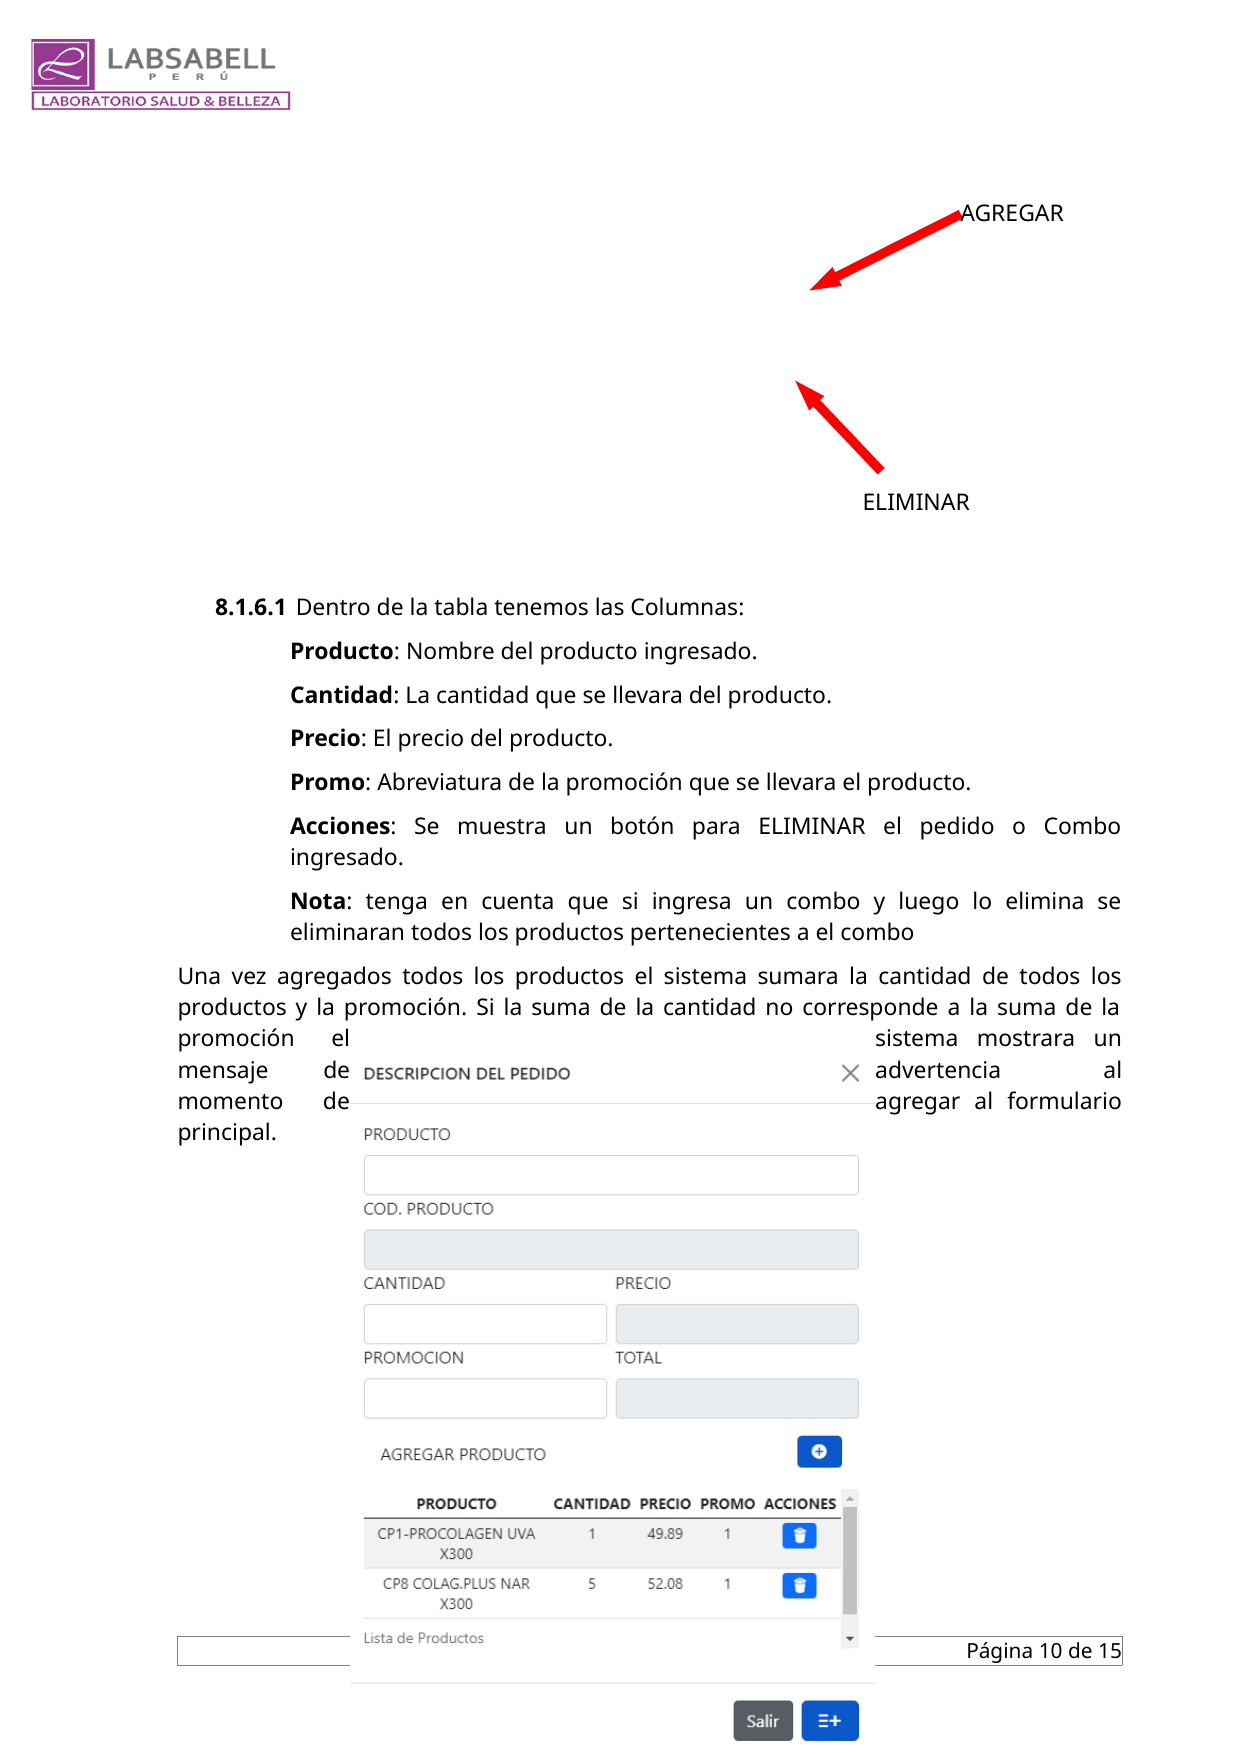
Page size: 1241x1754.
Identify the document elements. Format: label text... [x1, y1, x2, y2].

text Promo: Abreviatura de la promoción que se llevara el producto. [290, 766, 1122, 797]
text Acciones: Se muestra un botón para ELIMINAR el pedido o Combo ingresado. [290, 810, 1122, 872]
text Nota: tenga en cuenta que si ingresa un combo y luego lo elimina se eliminaran todos los productos pertenecientes a el combo [290, 885, 1122, 947]
text Producto: Nombre del producto ingresado. [290, 635, 1122, 666]
text Precio: El precio del producto. [290, 722, 1122, 753]
text Una vez agregados todos los productos el sistema sumara la cantidad de todos los productos y la promoción. Si la suma de la cantidad no corresponde a la suma de la promoción el sistema mostrara un mensaje de advertencia al momento de agregar al formulario principal. [177, 960, 1122, 1147]
text Cantidad: La cantidad que se llevara del producto. [290, 678, 1122, 710]
list Dentro de la tabla tenemos las Columnas: [215, 591, 1122, 622]
